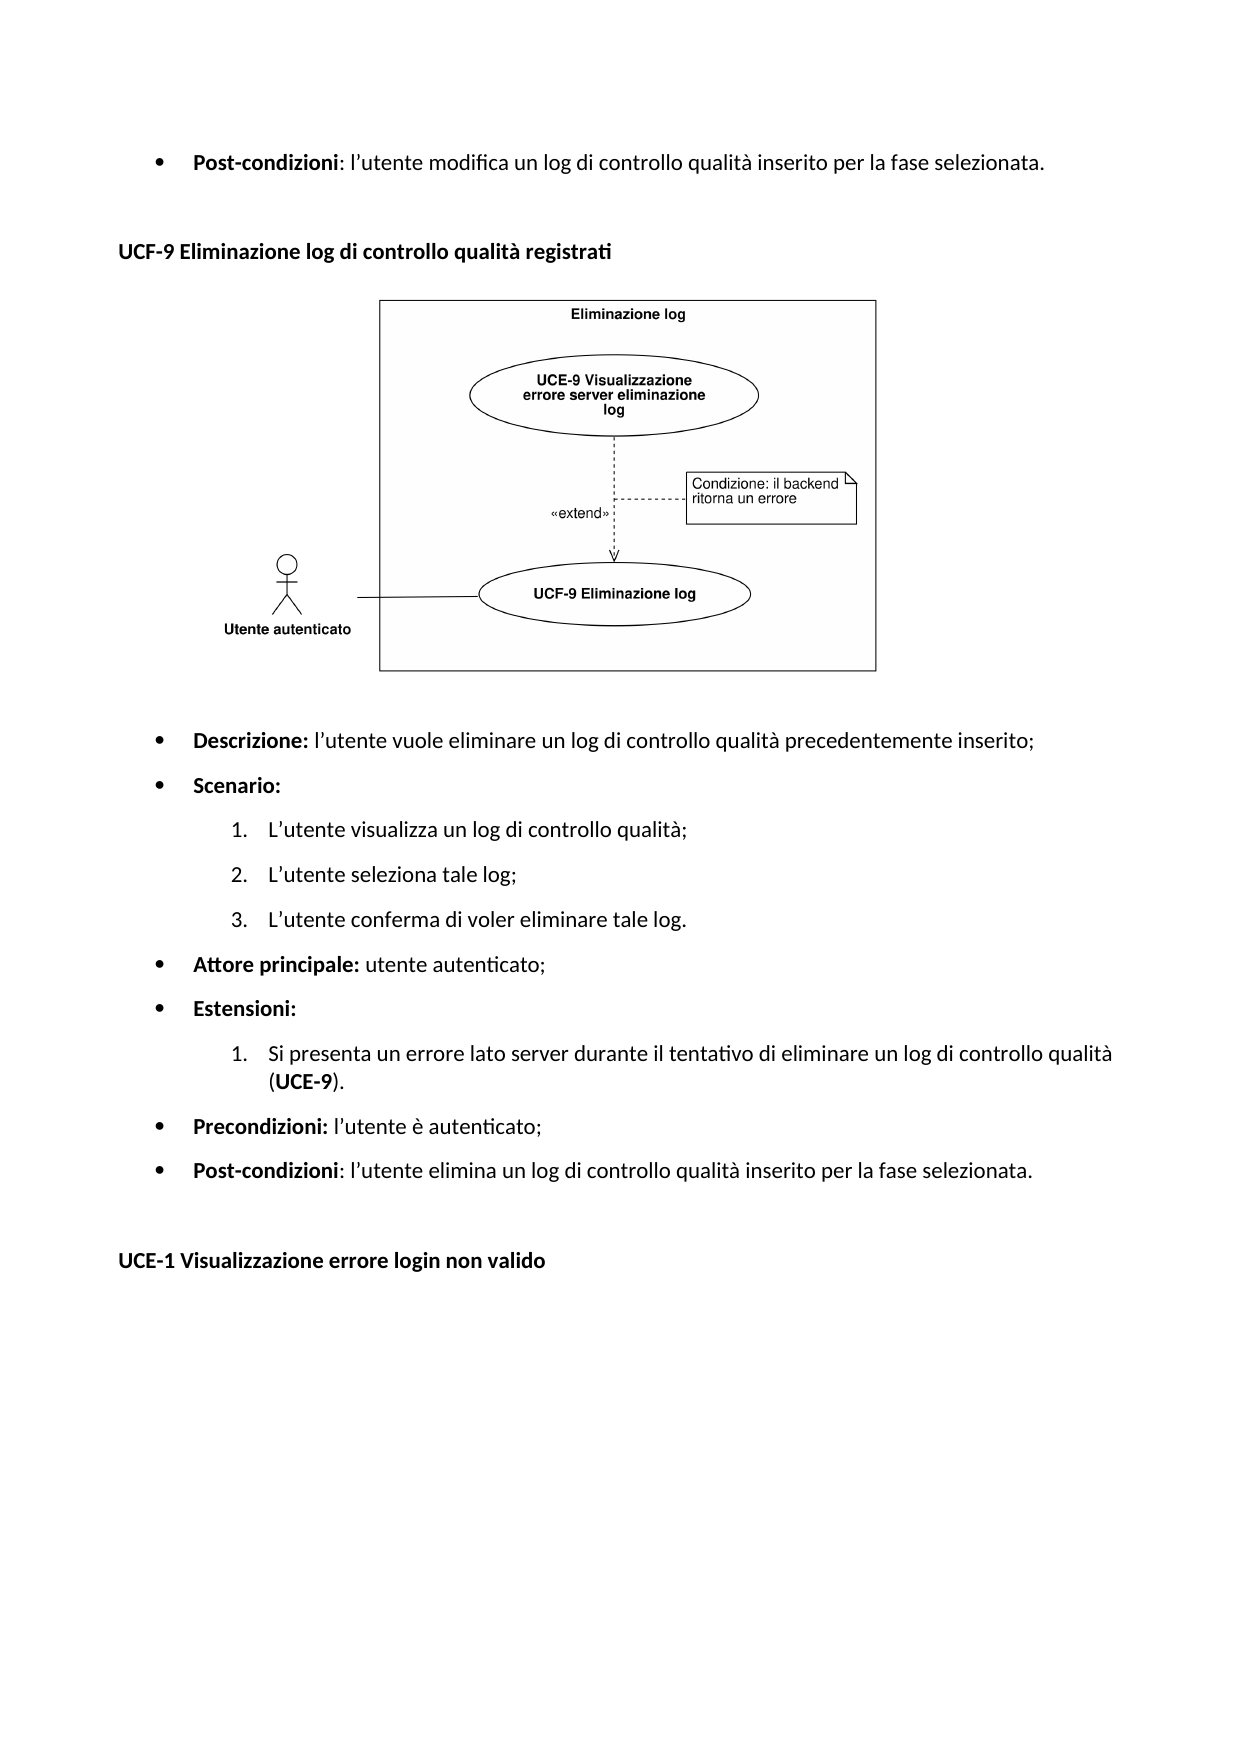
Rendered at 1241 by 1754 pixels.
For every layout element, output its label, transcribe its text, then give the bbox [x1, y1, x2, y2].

list L’utente visualizza un log di controllo qualità; [231, 816, 1122, 844]
list Descrizione: l’utente vuole eliminare un log di controllo qualità precedentemente inserito; [156, 726, 1122, 754]
list Estensioni: [156, 994, 1122, 1022]
list Si presenta un errore lato server durante il tentativo di eliminare un log di controllo qualità (UCE-9). [231, 1039, 1122, 1095]
text UCF-9 Eliminazione log di controllo qualità registrati [118, 237, 1122, 265]
list Post-condizioni: l’utente modifica un log di controllo qualità inserito per la fase selezionata. [156, 148, 1122, 176]
list Precondizioni: l’utente è autenticato; [156, 1112, 1122, 1140]
list L’utente seleziona tale log; [231, 860, 1122, 888]
list Post-condizioni: l’utente elimina un log di controllo qualità inserito per la fase selezionata. [156, 1156, 1122, 1184]
list Attore principale: utente autenticato; [156, 950, 1122, 978]
picture [206, 289, 888, 682]
list L’utente conferma di voler eliminare tale log. [231, 905, 1122, 933]
list Scenario: [156, 771, 1122, 799]
text UCE-1 Visualizzazione errore login non valido [118, 1246, 1122, 1274]
